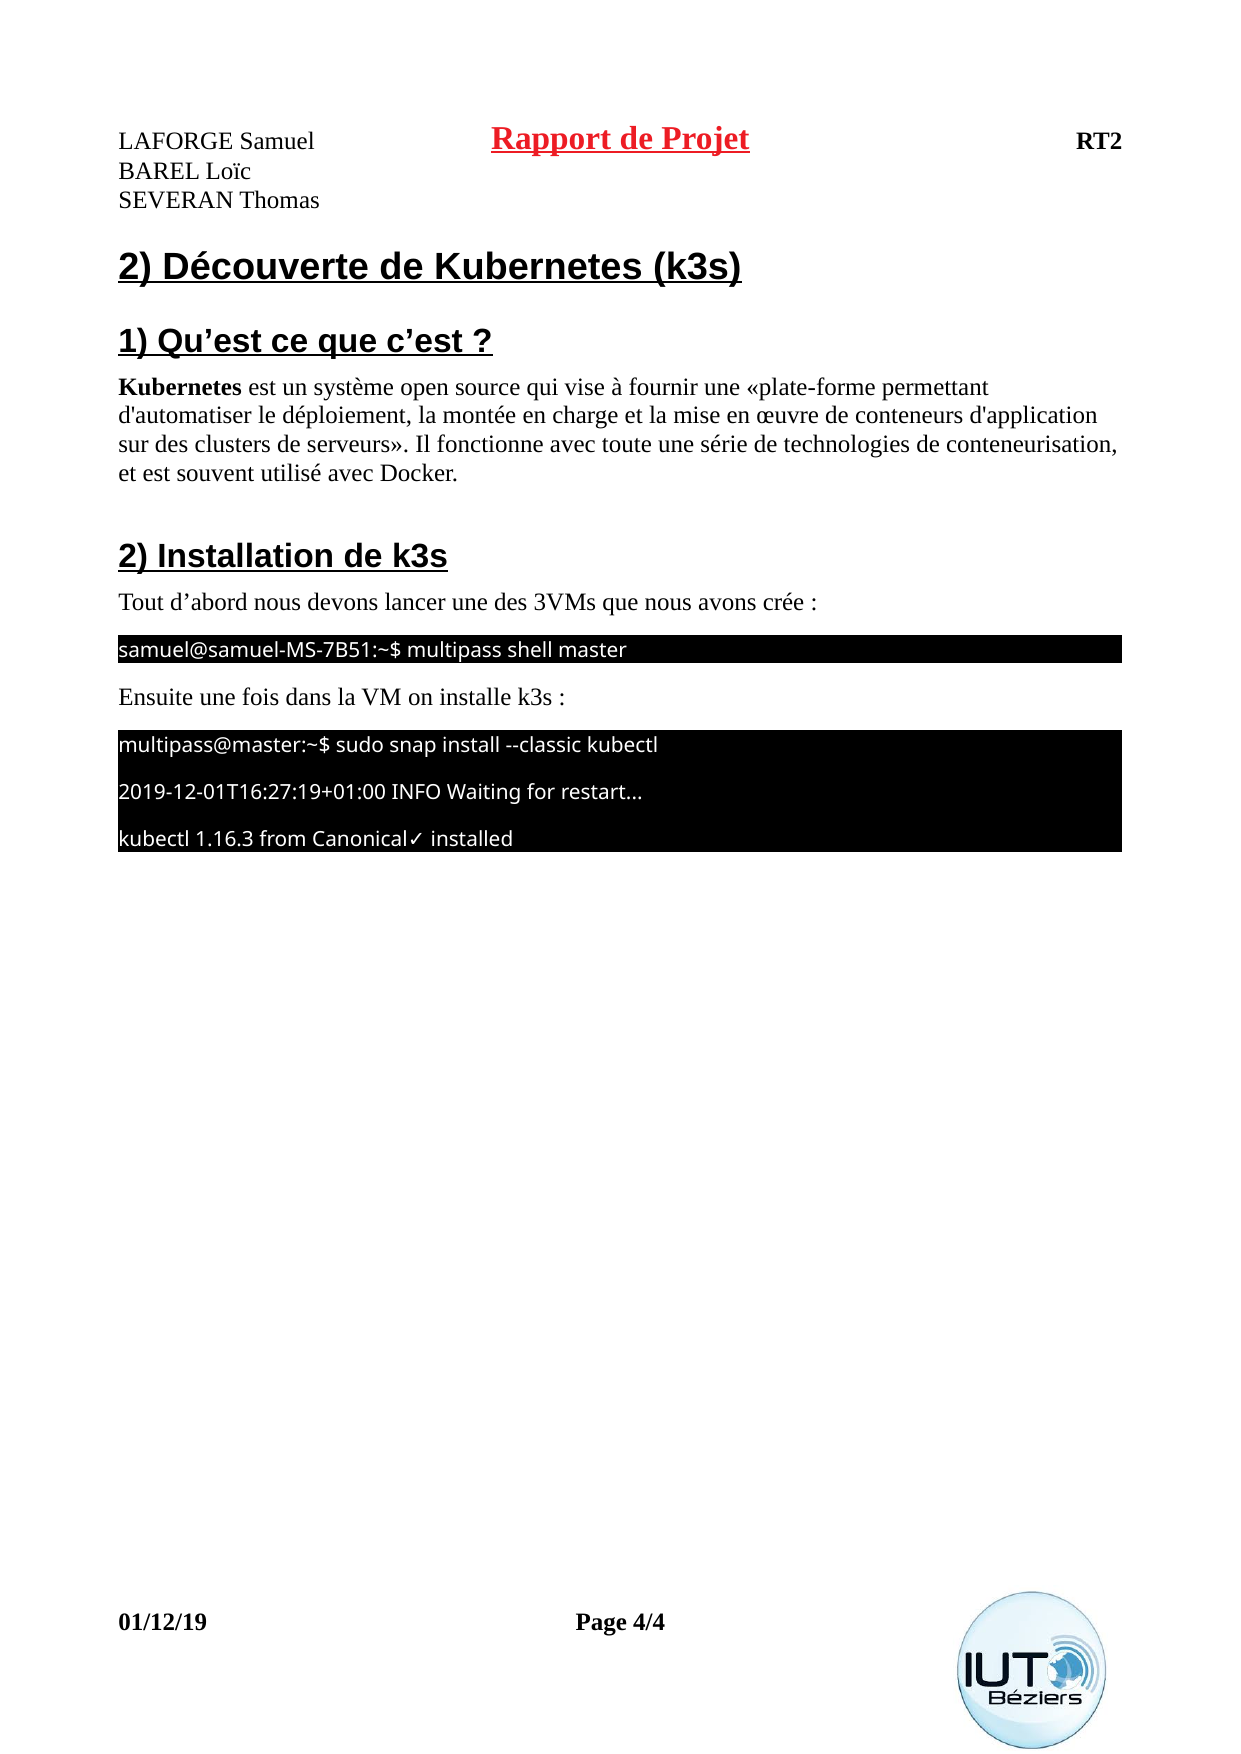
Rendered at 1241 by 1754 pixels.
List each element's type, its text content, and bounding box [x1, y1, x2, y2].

text Kubernetes est un système open source qui vise à fournir une «plate-forme permettant d'automatiser le déploiement, la montée en charge et la mise en œuvre de conteneurs d'application sur des clusters de serveurs». Il fonctionne avec toute une série de technologies de conteneurisation, et est souvent utilisé avec Docker. [118, 372, 1122, 487]
subtitle 2) Découverte de Kubernetes (k3s) [118, 243, 1122, 287]
text multipass@master:~$ sudo snap install --classic kubectl [118, 730, 1122, 758]
text Ensuite une fois dans la VM on installe k3s : [118, 682, 1122, 711]
subtitle 2) Installation de k3s [118, 536, 1122, 575]
picture [952, 1585, 1108, 1751]
text kubectl 1.16.3 from Canonical✓ installed [118, 824, 1122, 852]
subtitle 1) Qu’est ce que c’est ? [118, 320, 1122, 359]
text 2019-12-01T16:27:19+01:00 INFO Waiting for restart... [118, 777, 1122, 805]
text Tout d’abord nous devons lancer une des 3VMs que nous avons crée : [118, 587, 1122, 616]
text samuel@samuel-MS-7B51:~$ multipass shell master [118, 635, 1122, 663]
